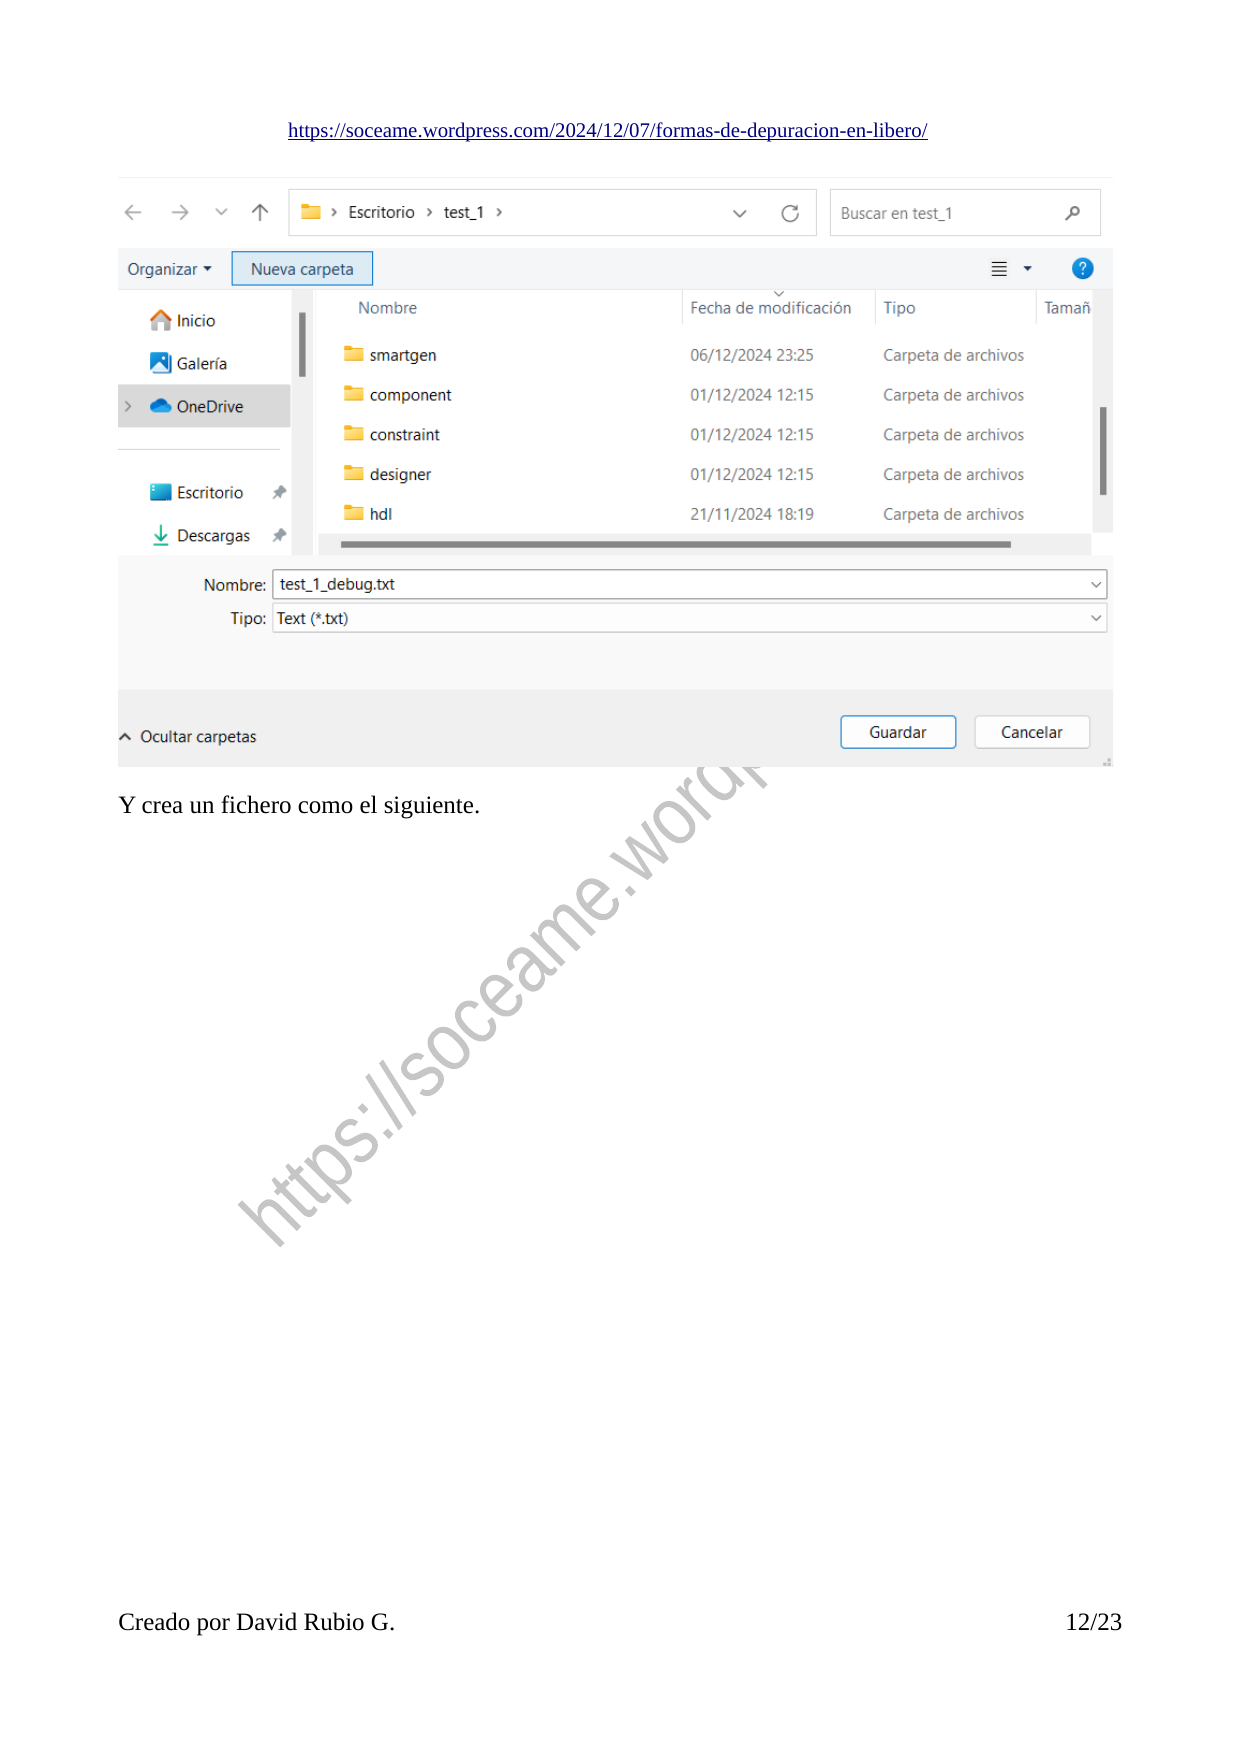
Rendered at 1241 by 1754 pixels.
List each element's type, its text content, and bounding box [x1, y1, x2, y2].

text Y crea un fichero como el siguiente. [118, 791, 704, 819]
text [690, 791, 1122, 819]
picture [118, 177, 1114, 767]
